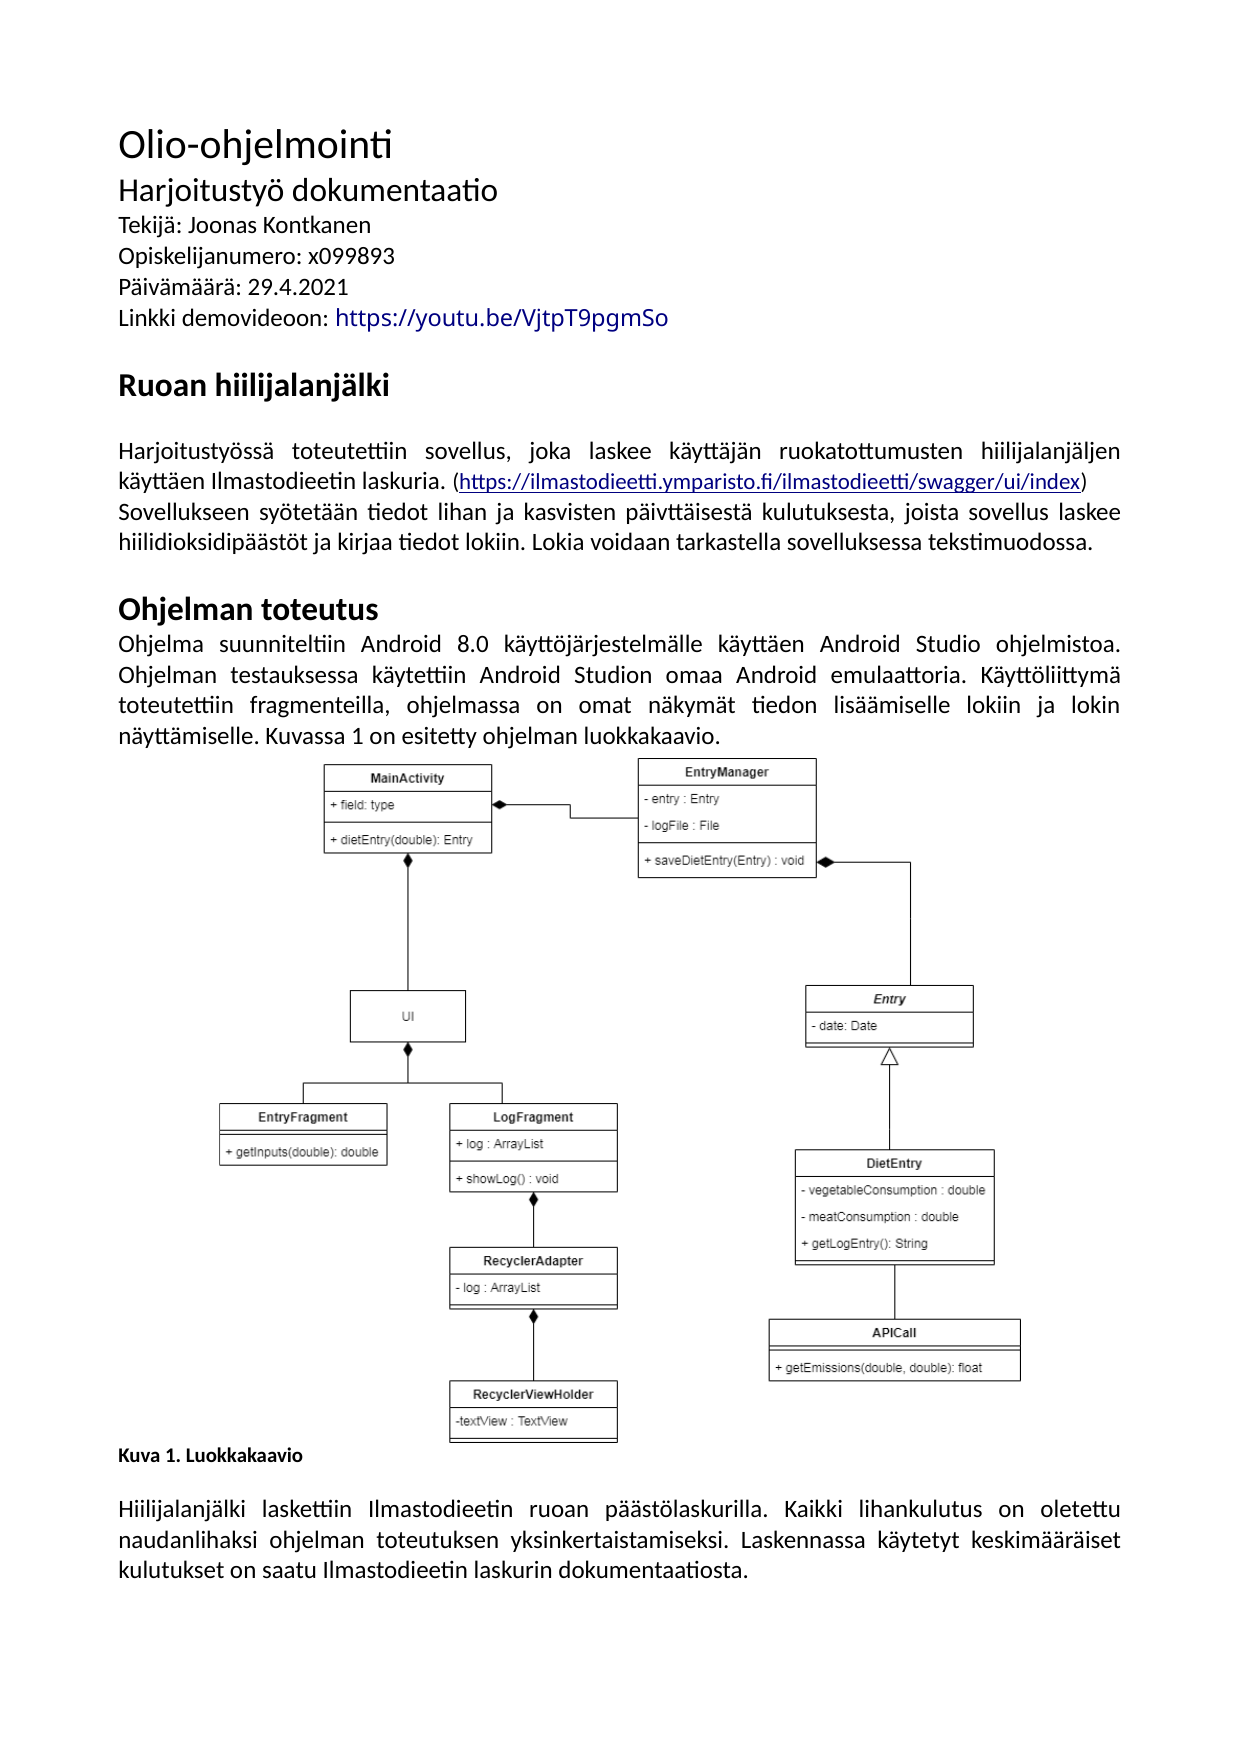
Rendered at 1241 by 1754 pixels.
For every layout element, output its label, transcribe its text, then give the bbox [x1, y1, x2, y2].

picture [219, 758, 1021, 1443]
text Hiilijalanjälki laskettiin Ilmastodieetin ruoan päästölaskurilla. Kaikki lihankulutus on oletettu naudanlihaksi ohjelman toteutuksen yksinkertaistamiseksi. Laskennassa käytetyt keskimääräiset kulutukset on saatu Ilmastodieetin laskurin dokumentaatiosta. [118, 1493, 1122, 1585]
text Ohjelman toteutus [118, 588, 1122, 628]
text Ohjelma suunniteltiin Android 8.0 käyttöjärjestelmälle käyttäen Android Studio ohjelmistoa. Ohjelman testauksessa käytettiin Android Studion omaa Android emulaattoria. Käyttöliittymä toteutettiin fragmenteilla, ohjelmassa on omat näkymät tiedon lisäämiselle lokiin ja lokin näyttämiselle. Kuvassa 1 on esitetty ohjelman luokkakaavio. [118, 628, 1122, 750]
text Opiskelijanumero: x099893 [118, 240, 1122, 271]
text Kuva 1. Luokkakaavio [118, 750, 1122, 1468]
text Linkki demovideoon: https://youtu.be/VjtpT9pgmSo [118, 301, 1122, 333]
text Harjoitustyö dokumentaatio [118, 169, 1122, 210]
text Harjoitustyössä toteutettiin sovellus, joka laskee käyttäjän ruokatottumusten hiilijalanjäljen käyttäen Ilmastodieetin laskuria. (https://ilmastodieetti.ymparisto.fi/ilmastodieetti/swagger/ui/index) [118, 435, 1122, 496]
text Olio-ohjelmointi [118, 118, 1122, 169]
text Sovellukseen syötetään tiedot lihan ja kasvisten päivttäisestä kulutuksesta, joista sovellus laskee hiilidioksidipäästöt ja kirjaa tiedot lokiin. Lokia voidaan tarkastella sovelluksessa tekstimuodossa. [118, 496, 1122, 557]
text Päivämäärä: 29.4.2021 [118, 271, 1122, 301]
text Tekijä: Joonas Kontkanen [118, 210, 1122, 240]
text Ruoan hiilijalanjälki [118, 364, 1122, 404]
